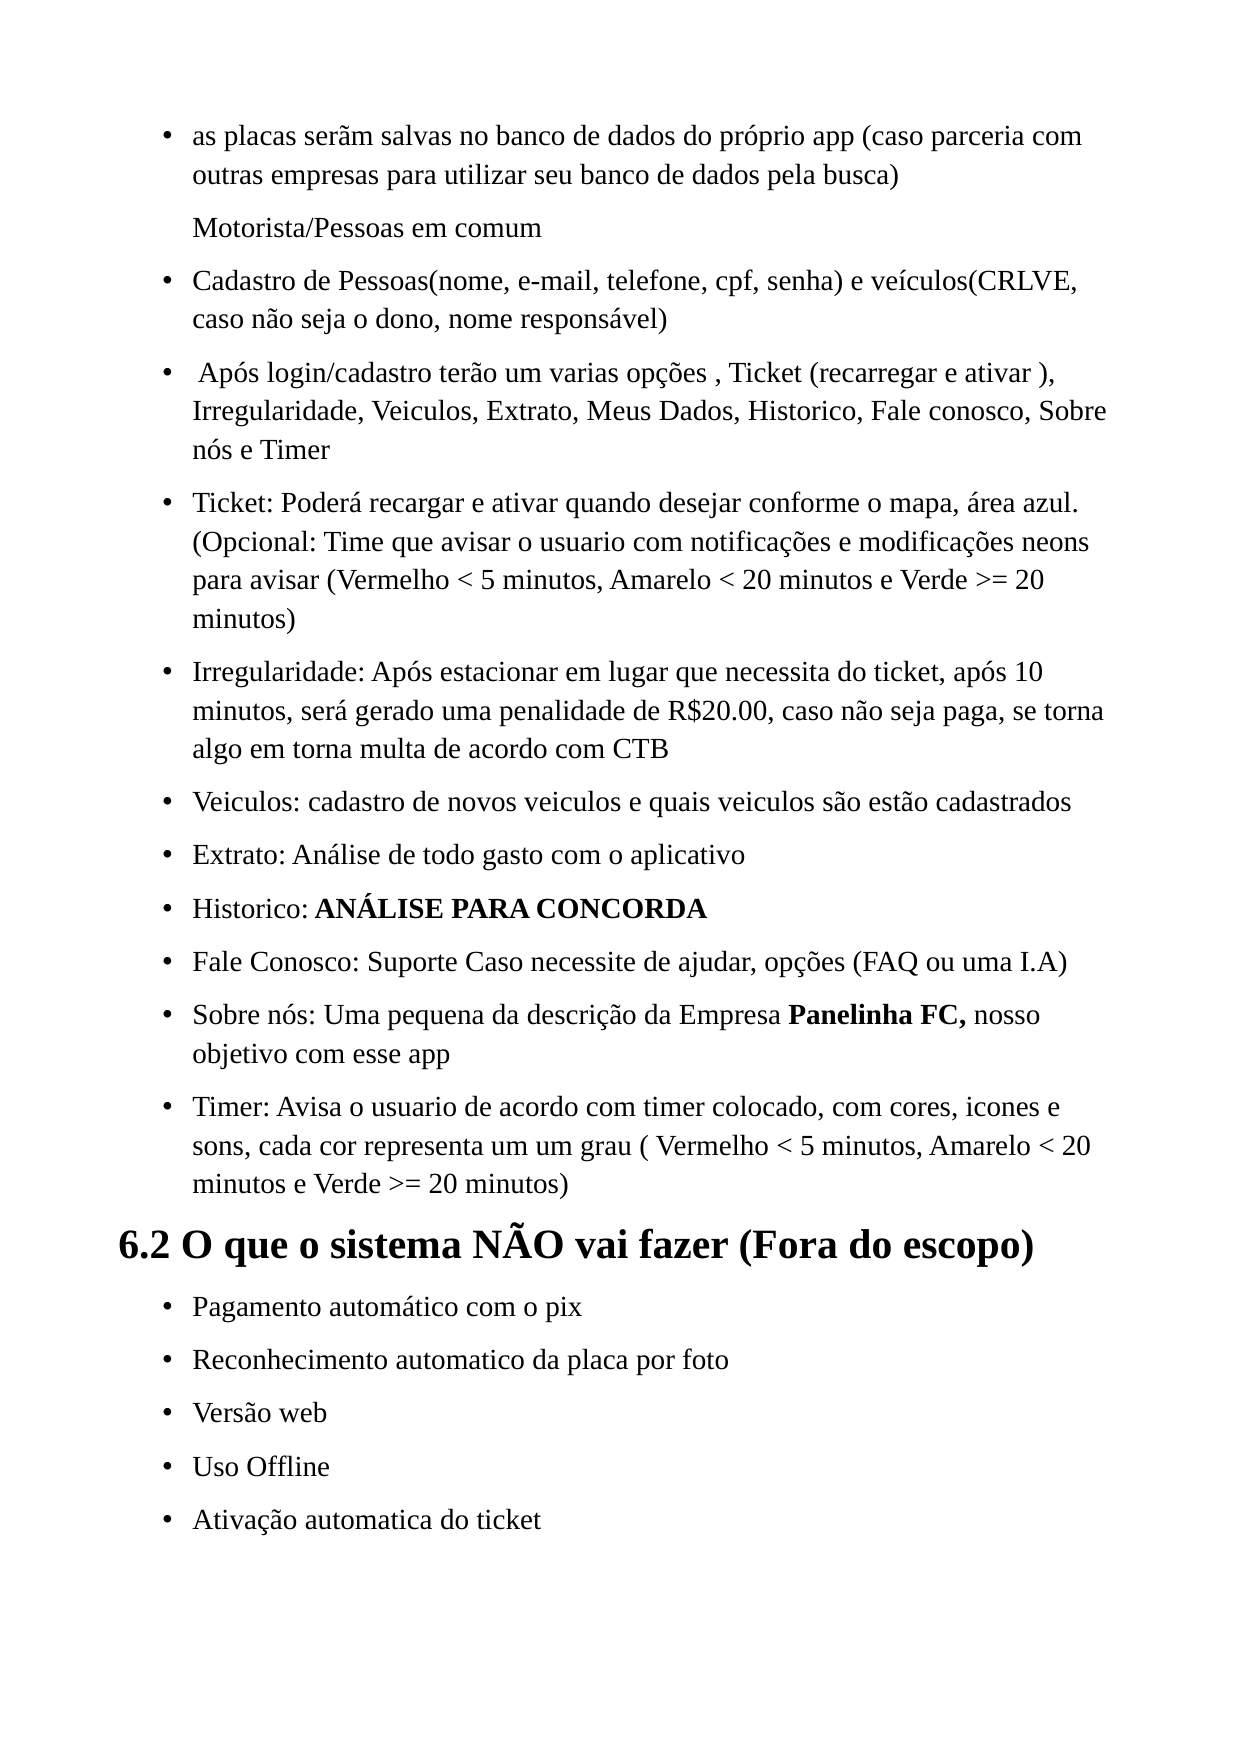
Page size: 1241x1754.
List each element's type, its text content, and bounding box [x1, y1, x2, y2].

list Veiculos: cadastro de novos veiculos e quais veiculos são estão cadastrados [162, 784, 1122, 818]
list Timer: Avisa o usuario de acordo com timer colocado, com cores, icones e sons, cada cor representa um um grau ( Vermelho < 5 minutos, Amarelo < 20 minutos e Verde >= 20 minutos) [162, 1089, 1122, 1200]
list Pagamento automático com o pix [162, 1289, 1122, 1323]
subtitle 6.2 O que o sistema NÃO vai fazer (Fora do escopo) [118, 1219, 1122, 1267]
list Cadastro de Pessoas(nome, e-mail, telefone, cpf, senha) e veículos(CRLVE, caso não seja o dono, nome responsável) [162, 263, 1122, 335]
list Historico: ANÁLISE PARA CONCORDA [162, 891, 1122, 924]
list Extrato: Análise de todo gasto com o aplicativo [162, 837, 1122, 871]
list Sobre nós: Uma pequena da descrição da Empresa Panelinha FC, nosso objetivo com esse app [162, 997, 1122, 1069]
list Irregularidade: Após estacionar em lugar que necessita do ticket, após 10 minutos, será gerado uma penalidade de R$20.00, caso não seja paga, se torna algo em torna multa de acordo com CTB [162, 654, 1122, 765]
list Reconhecimento automatico da placa por foto [162, 1342, 1122, 1376]
list as placas serãm salvas no banco de dados do próprio app (caso parceria com outras empresas para utilizar seu banco de dados pela busca) [162, 118, 1122, 190]
list Uso Offline [162, 1449, 1122, 1482]
list Fale Conosco: Suporte Caso necessite de ajudar, opções (FAQ ou uma I.A) [162, 944, 1122, 978]
list Ticket: Poderá recargar e ativar quando desejar conforme o mapa, área azul. (Opcional: Time que avisar o usuario com notificações e modificações neons para avisar (Vermelho < 5 minutos, Amarelo < 20 minutos e Verde >= 20 minutos) [162, 485, 1122, 634]
list Ativação automatica do ticket [162, 1502, 1122, 1536]
list Motorista/Pessoas em comum [162, 210, 1122, 243]
list Após login/cadastro terão um varias opções , Ticket (recarregar e ativar ), Irregularidade, Veiculos, Extrato, Meus Dados, Historico, Fale conosco, Sobre nós e Timer [162, 355, 1122, 466]
list Versão web [162, 1395, 1122, 1429]
